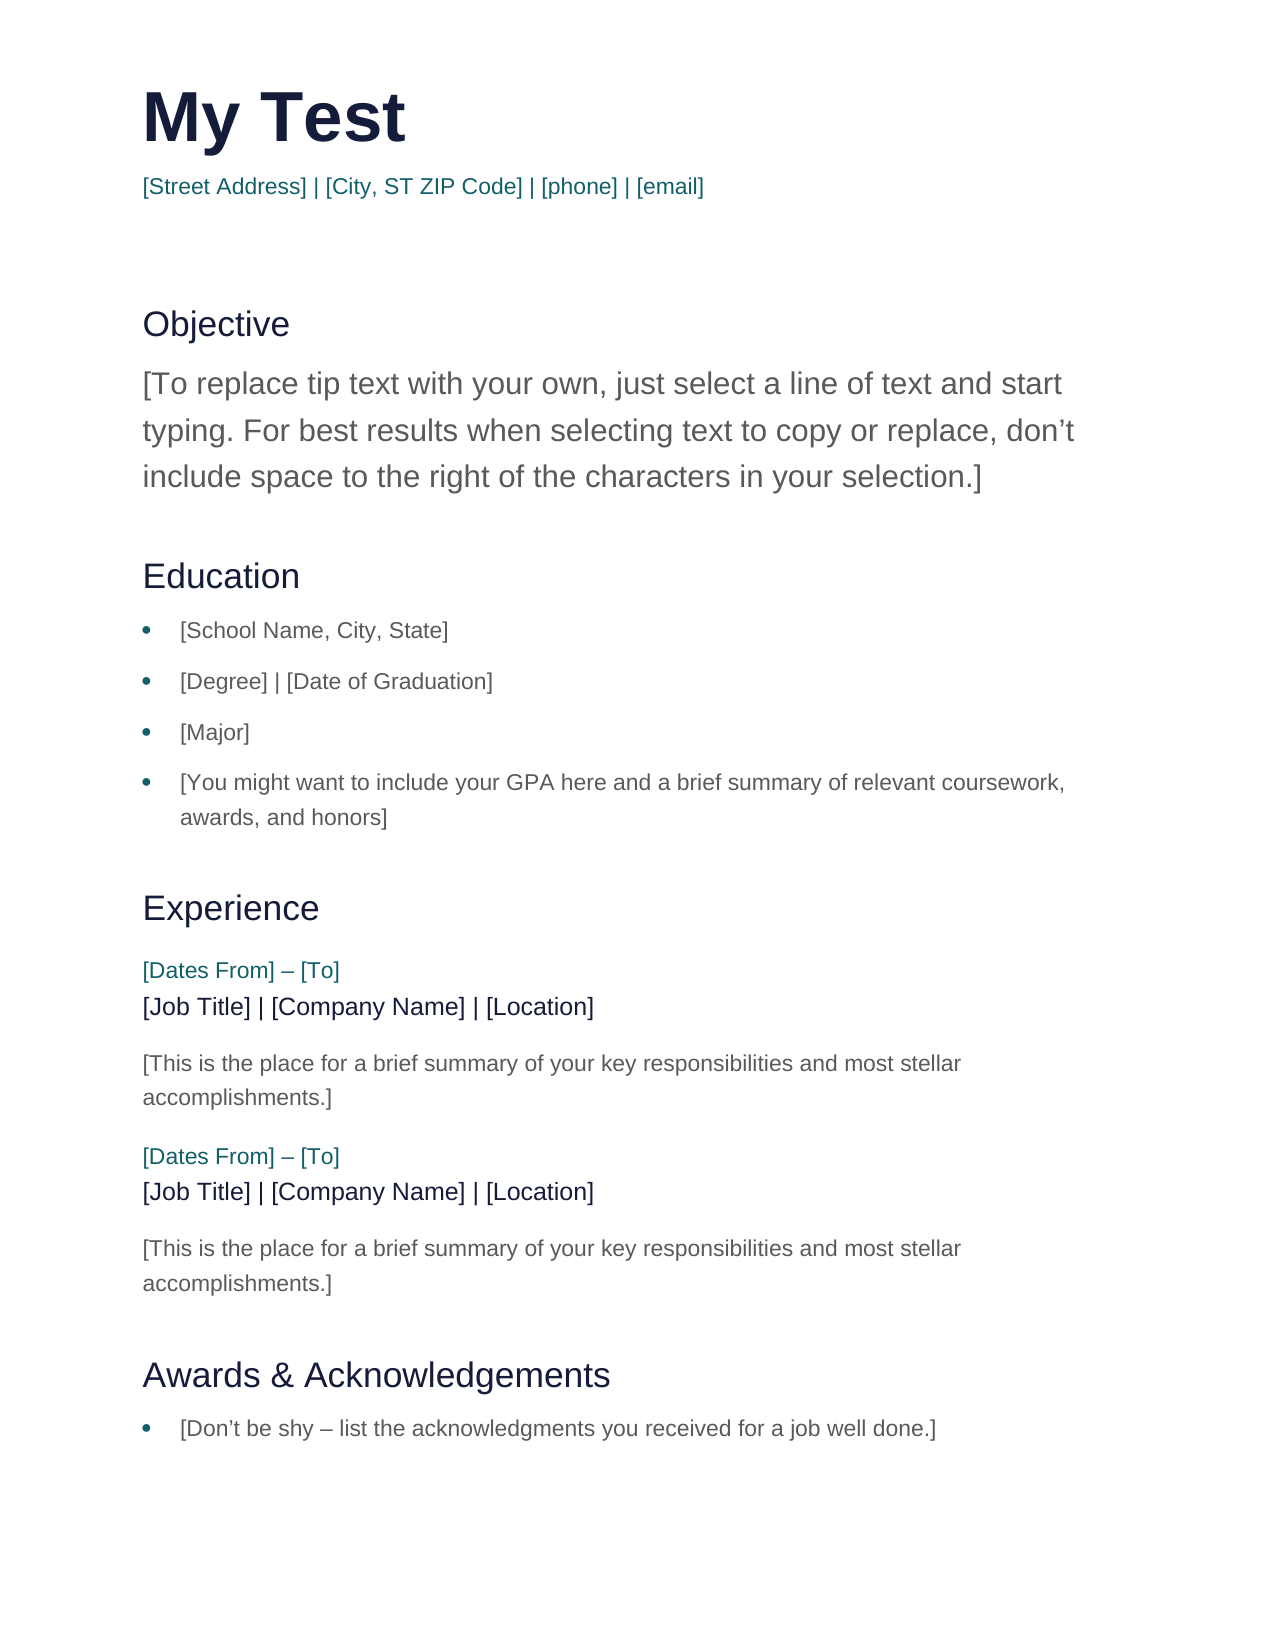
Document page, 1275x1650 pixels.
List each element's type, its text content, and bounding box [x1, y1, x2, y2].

subtitle [Job Title] | [Company Name] | [Location] [142, 1177, 1132, 1206]
subtitle Experience [142, 888, 1132, 928]
list [Degree] | [Date of Graduation] [142, 668, 1132, 694]
text [This is the place for a brief summary of your key responsibilities and most stellar accomplishments.] [142, 1235, 1132, 1296]
list [You might want to include your GPA here and a brief summary of relevant coursework, awards, and honors] [142, 769, 1132, 830]
subtitle [Job Title] | [Company Name] | [Location] [142, 992, 1132, 1020]
subtitle Awards & Acknowledgements [142, 1354, 1132, 1394]
subtitle Objective [142, 304, 1132, 344]
subtitle [Dates From] – [To] [142, 957, 1132, 984]
list [School Name, City, State] [142, 617, 1132, 643]
text [Street Address] | [City, ST ZIP Code] | [phone] | [email] [142, 173, 1132, 199]
list [Don’t be shy – list the acknowledgments you received for a job well done.] [142, 1415, 1132, 1442]
text [To replace tip text with your own, just select a line of text and start typing. For best results when selecting text to copy or replace, don’t include space to the right of the characters in your selection.] [142, 365, 1132, 494]
list [Major] [142, 718, 1132, 745]
title My Test [142, 75, 1132, 156]
text [This is the place for a brief summary of your key responsibilities and most stellar accomplishments.] [142, 1050, 1132, 1110]
subtitle [Dates From] – [To] [142, 1143, 1132, 1169]
subtitle Education [142, 555, 1132, 596]
